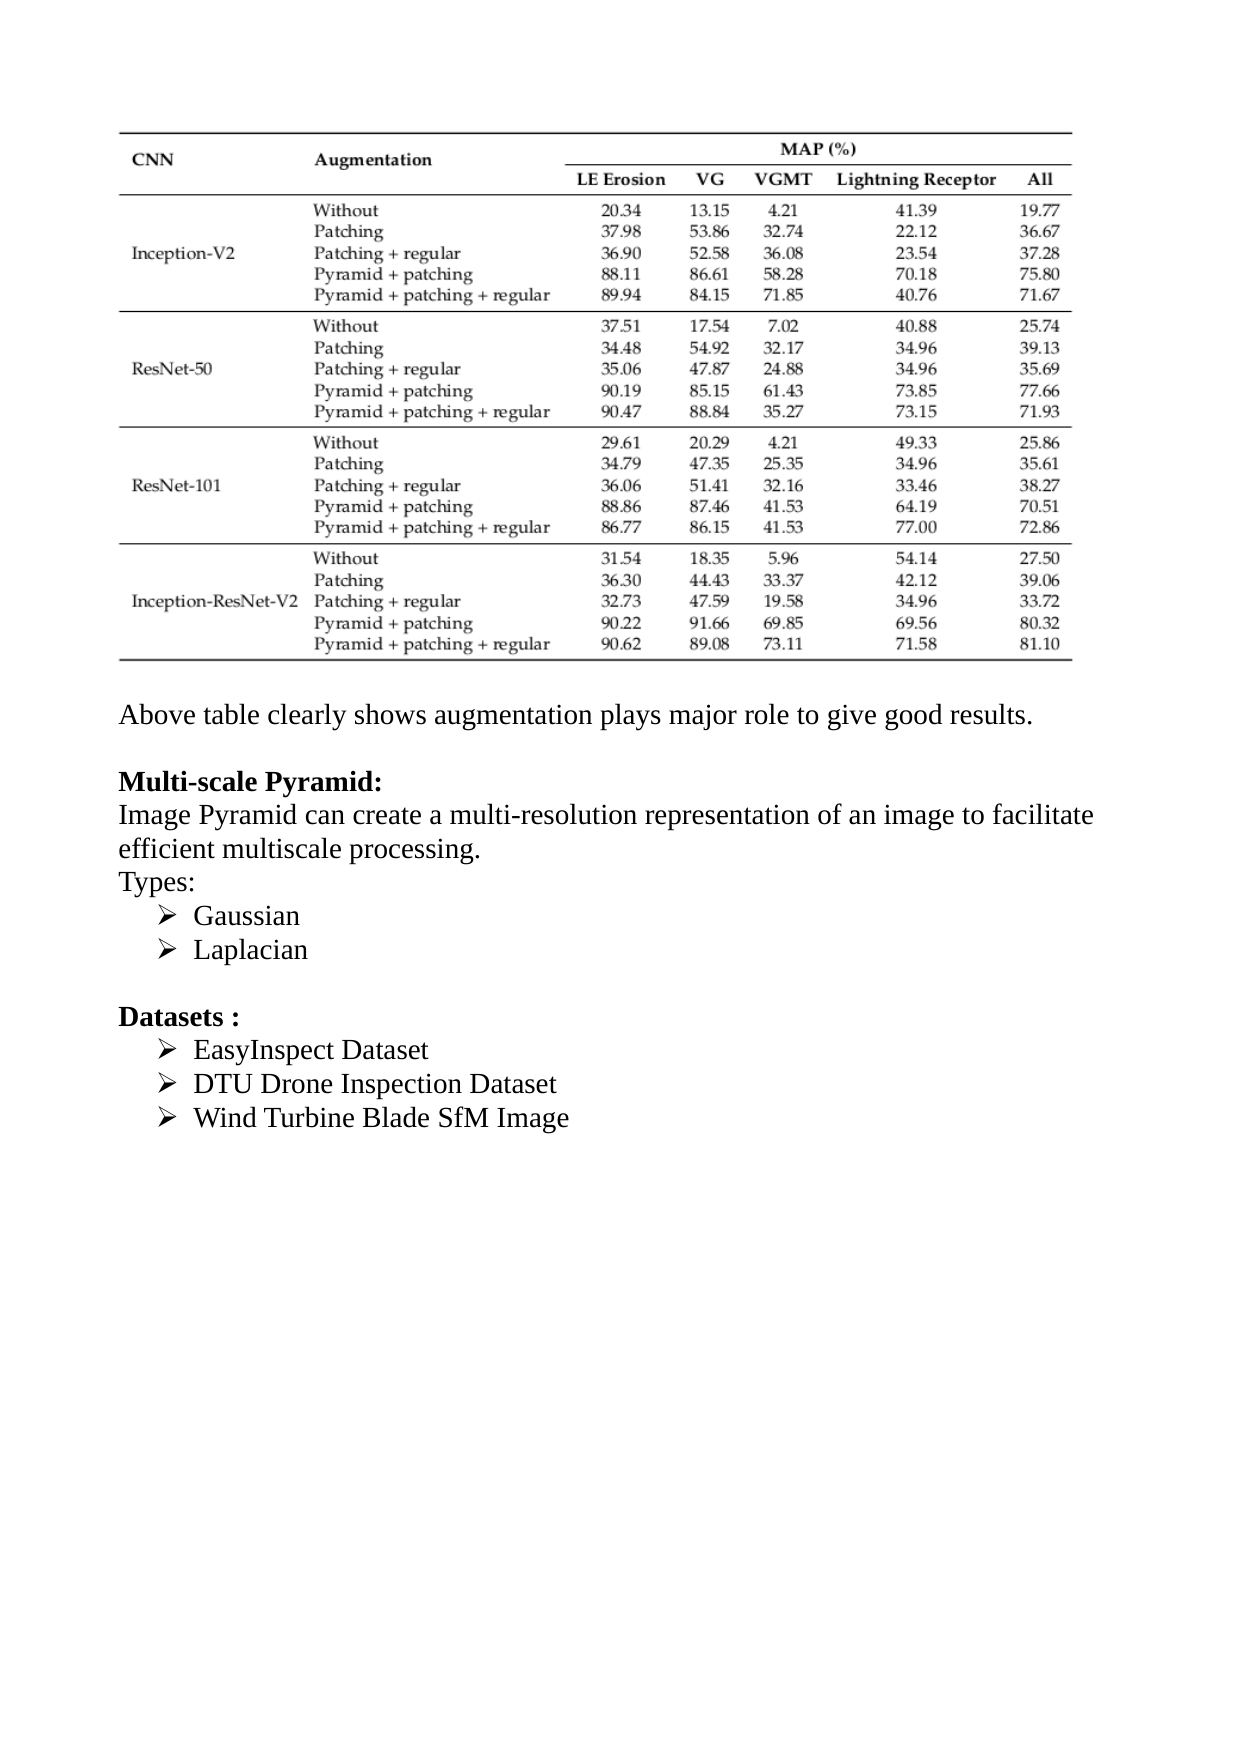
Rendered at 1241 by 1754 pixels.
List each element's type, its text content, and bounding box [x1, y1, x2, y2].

picture [102, 118, 1138, 697]
text Above table clearly shows augmentation plays major role to give good results. [118, 697, 1122, 730]
list Laplacian [156, 932, 1122, 965]
text Image Pyramid can create a multi-resolution representation of an image to facilitate efficient multiscale processing. [118, 797, 1122, 864]
list Gaussian [156, 898, 1122, 932]
list EasyInspect Dataset [156, 1032, 1122, 1066]
text Multi-scale Pyramid: [118, 764, 1122, 797]
list Wind Turbine Blade SfM Image [156, 1100, 1122, 1133]
list DTU Drone Inspection Dataset [156, 1066, 1122, 1100]
text Types: [118, 864, 1122, 898]
text Datasets : [118, 999, 1122, 1032]
